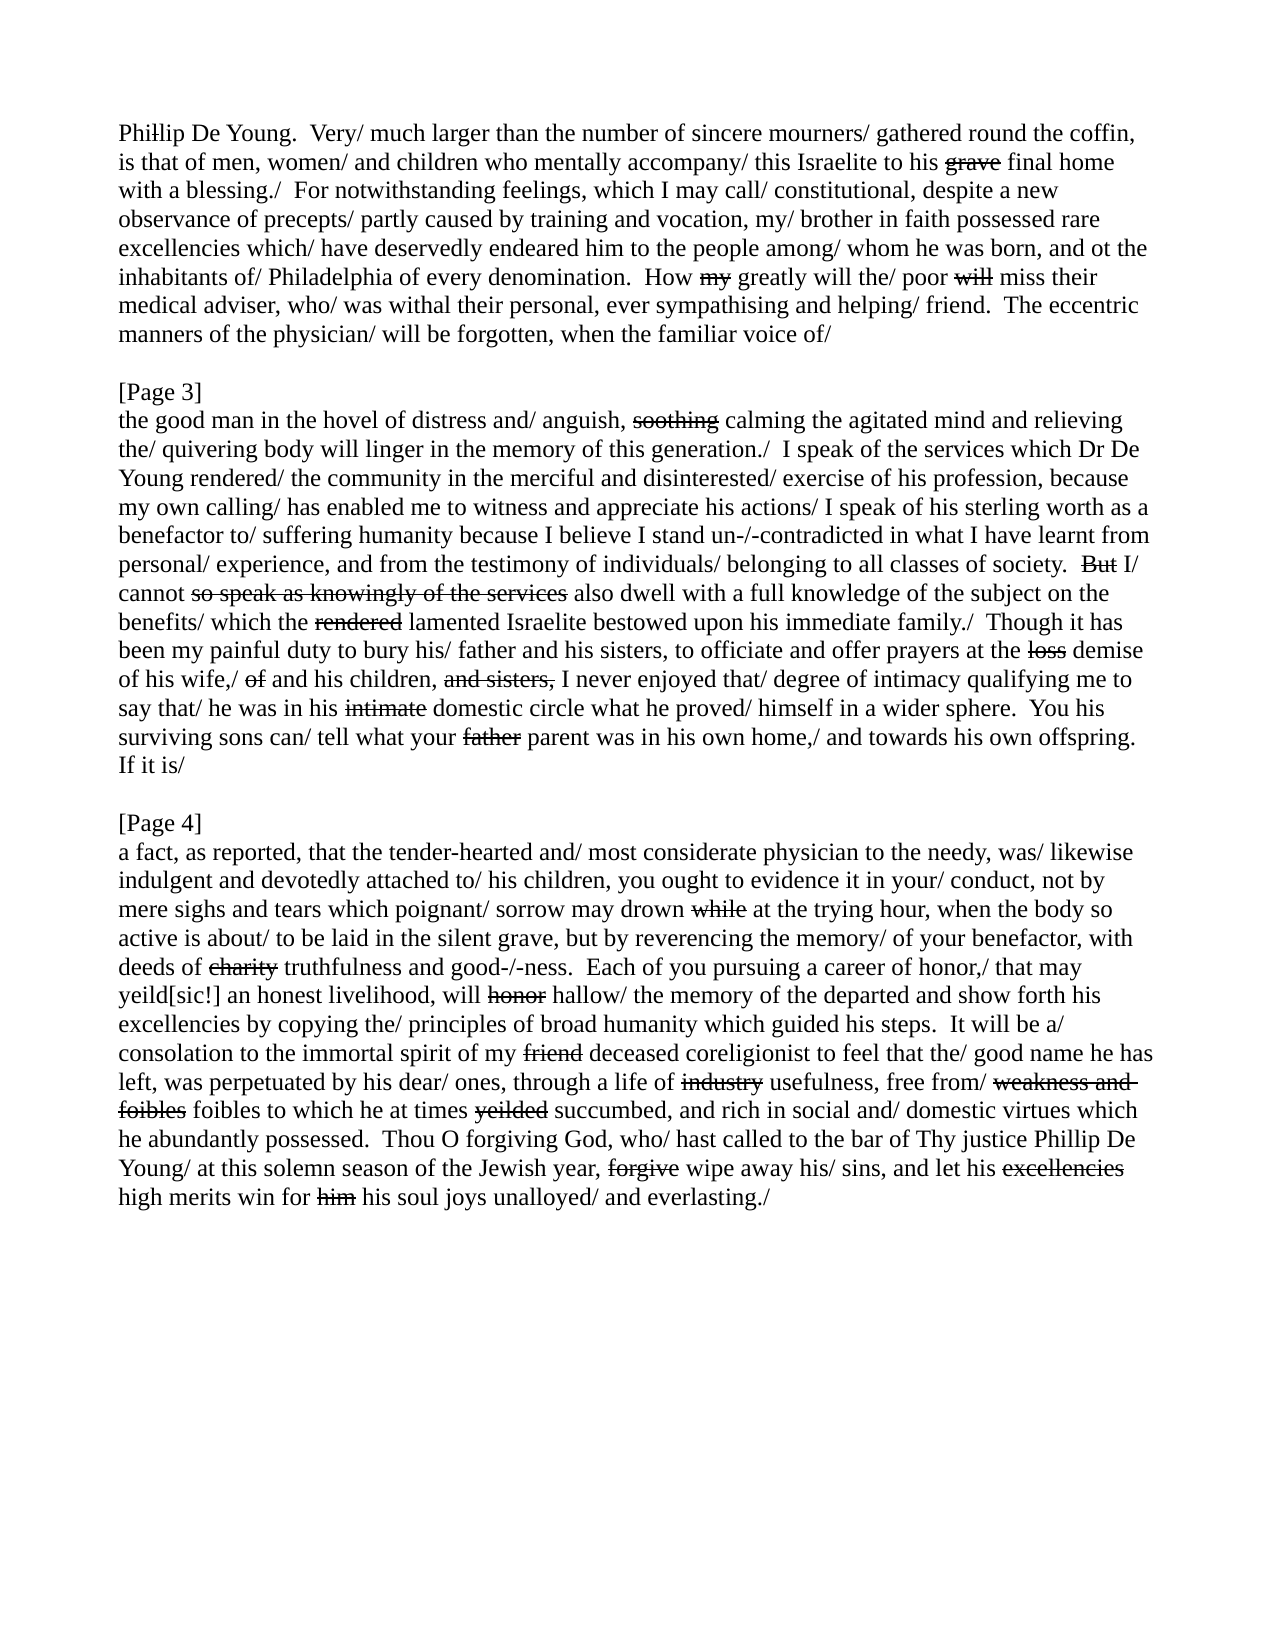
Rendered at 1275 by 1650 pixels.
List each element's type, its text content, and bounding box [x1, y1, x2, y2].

text Phillip De Young. Very/ much larger than the number of sincere mourners/ gathered round the coffin, is that of men, women/ and children who mentally accompany/ this Israelite to his grave final home with a blessing./ For notwithstanding feelings, which I may call/ constitutional, despite a new observance of precepts/ partly caused by training and vocation, my/ brother in faith possessed rare excellencies which/ have deservedly endeared him to the people among/ whom he was born, and ot the inhabitants of/ Philadelphia of every denomination. How my greatly will the/ poor will miss their medical adviser, who/ was withal their personal, ever sympathising and helping/ friend. The eccentric manners of the physician/ will be forgotten, when the familiar voice of/ [118, 118, 1157, 348]
text [Page 4] [118, 808, 1157, 837]
text a fact, as reported, that the tender-hearted and/ most considerate physician to the needy, was/ likewise indulgent and devotedly attached to/ his children, you ought to evidence it in your/ conduct, not by mere sighs and tears which poignant/ sorrow may drown while at the trying hour, when the body so active is about/ to be laid in the silent grave, but by reverencing the memory/ of your benefactor, with deeds of charity truthfulness and good-/-ness. Each of you pursuing a career of honor,/ that may yeild[sic!] an honest livelihood, will honor hallow/ the memory of the departed and show forth his excellencies by copying the/ principles of broad humanity which guided his steps. It will be a/ consolation to the immortal spirit of my friend deceased coreligionist to feel that the/ good name he has left, was perpetuated by his dear/ ones, through a life of industry usefulness, free from/ weakness and foibles foibles to which he at times yeilded succumbed, and rich in social and/ domestic virtues which he abundantly possessed. Thou O forgiving God, who/ hast called to the bar of Thy justice Phillip De Young/ at this solemn season of the Jewish year, forgive wipe away his/ sins, and let his excellencies high merits win for him his soul joys unalloyed/ and everlasting./ [118, 837, 1157, 1211]
text [Page 3] [118, 377, 1157, 406]
text the good man in the hovel of distress and/ anguish, soothing calming the agitated mind and relieving the/ quivering body will linger in the memory of this generation./ I speak of the services which Dr De Young rendered/ the community in the merciful and disinterested/ exercise of his profession, because my own calling/ has enabled me to witness and appreciate his actions/ I speak of his sterling worth as a benefactor to/ suffering humanity because I believe I stand un-/-contradicted in what I have learnt from personal/ experience, and from the testimony of individuals/ belonging to all classes of society. But I/ cannot so speak as knowingly of the services also dwell with a full knowledge of the subject on the benefits/ which the rendered lamented Israelite bestowed upon his immediate family./ Though it has been my painful duty to bury his/ father and his sisters, to officiate and offer prayers at the loss demise of his wife,/ of and his children, and sisters, I never enjoyed that/ degree of intimacy qualifying me to say that/ he was in his intimate domestic circle what he proved/ himself in a wider sphere. You his surviving sons can/ tell what your father parent was in his own home,/ and towards his own offspring. If it is/ [118, 406, 1157, 779]
